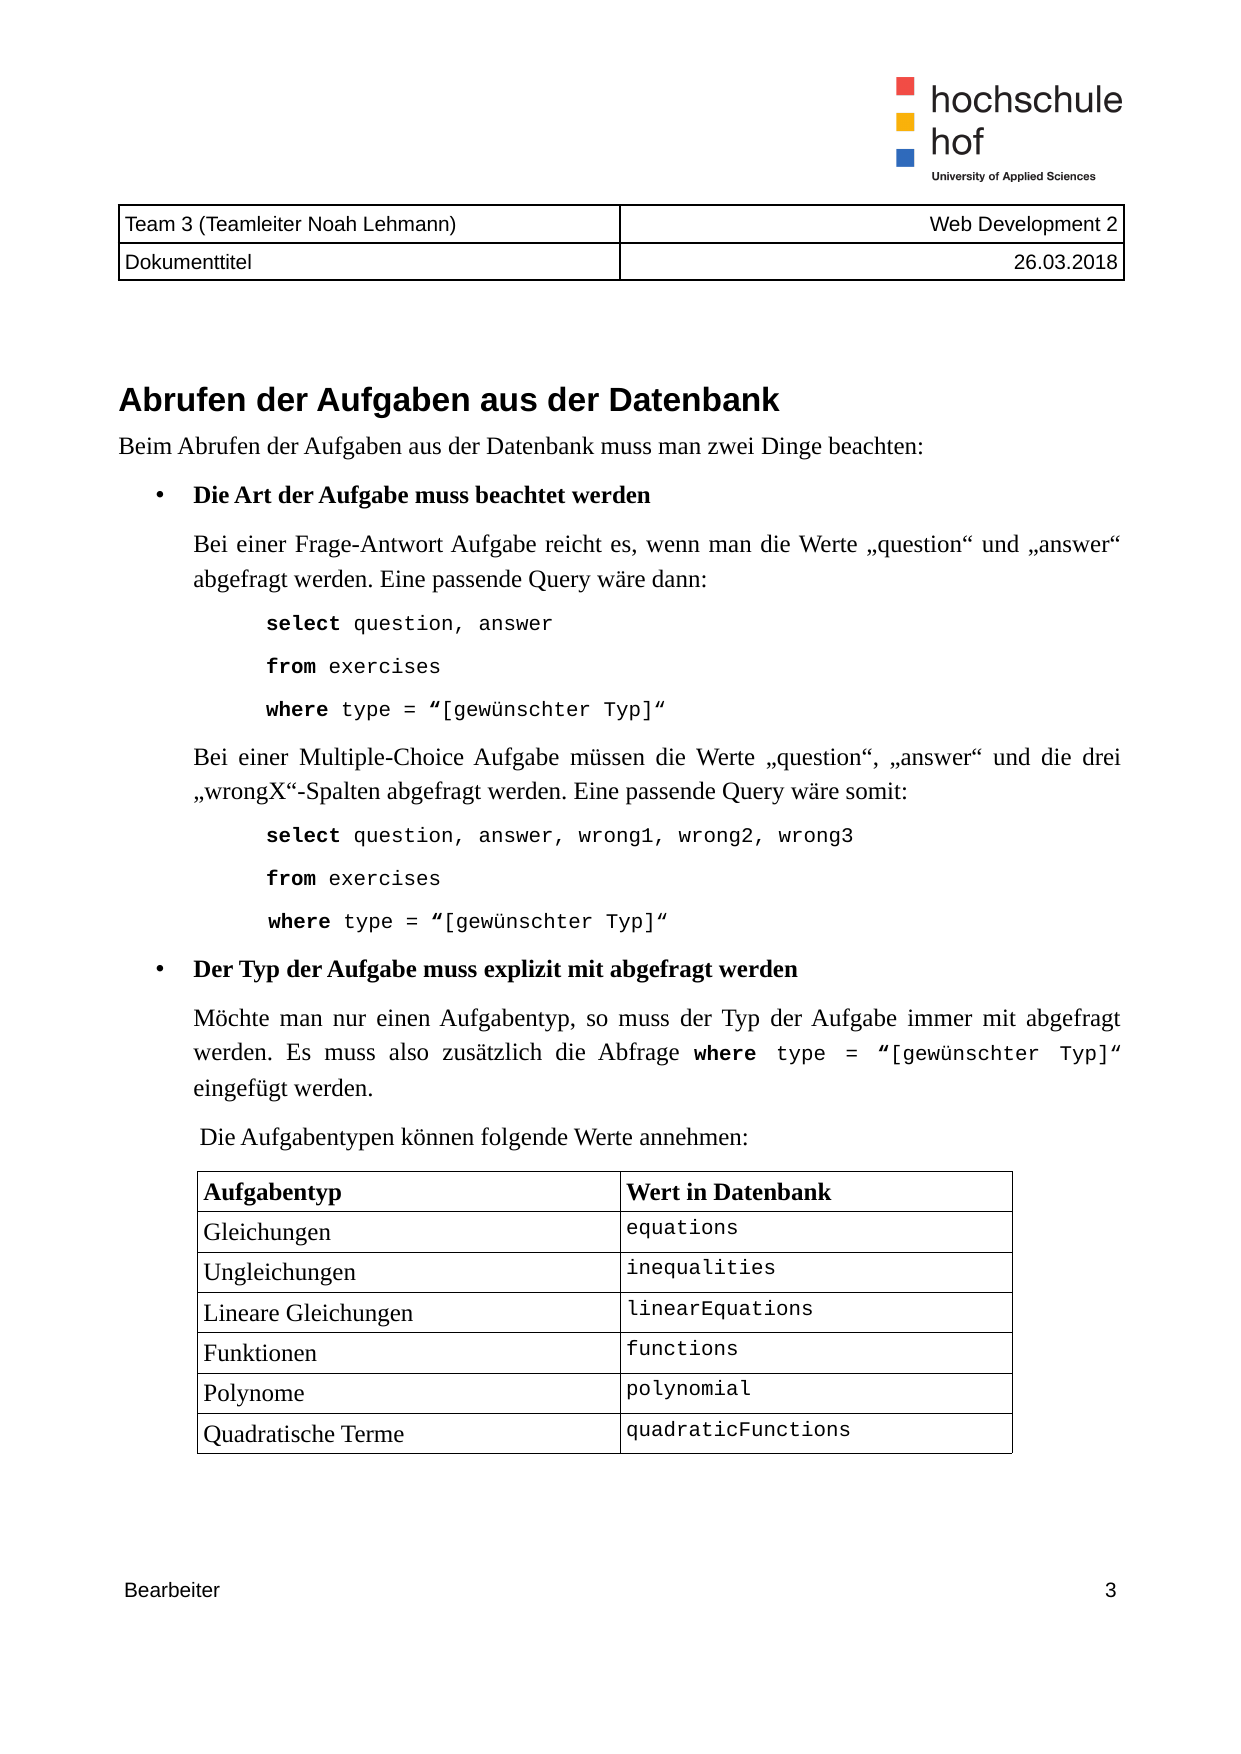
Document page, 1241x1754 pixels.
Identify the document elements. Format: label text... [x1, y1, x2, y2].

table_header Aufgabentyp [198, 1172, 620, 1211]
list from exercises [230, 656, 1122, 679]
table_cell Gleichungen [198, 1212, 620, 1252]
list Bei einer Multiple-Choice Aufgabe müssen die Werte „question“, „answer“ und die drei „wrongX“-Spalten abgefragt werden. Eine passende Query wäre somit: [156, 742, 1122, 805]
table_cell Quadratische Terme [198, 1414, 620, 1453]
list select question, answer, wrong1, wrong2, wrong3 [230, 825, 1122, 849]
text Beim Abrufen der Aufgaben aus der Datenbank muss man zwei Dinge beachten: [118, 431, 1122, 460]
table_cell equations [621, 1212, 1012, 1252]
list Die Aufgabentypen können folgende Werte annehmen: [156, 1122, 1122, 1151]
subtitle Abrufen der Aufgaben aus der Datenbank [118, 380, 1122, 419]
table_header Wert in Datenbank [621, 1172, 1012, 1211]
list select question, answer [230, 613, 1122, 637]
list where type = “[gewünschter Typ]“ [230, 699, 1122, 722]
table_cell inequalities [621, 1253, 1012, 1292]
table_cell polynomial [621, 1374, 1012, 1413]
table_cell functions [621, 1333, 1012, 1372]
table_cell quadraticFunctions [621, 1414, 1012, 1453]
table_cell linearEquations [621, 1293, 1012, 1332]
list Möchte man nur einen Aufgabentyp, so muss der Typ der Aufgabe immer mit abgefragt werden. Es muss also zusätzlich die Abfrage where type = “[gewünschter Typ]“ eingefügt werden. [156, 1003, 1122, 1102]
list Der Typ der Aufgabe muss explizit mit abgefragt werden [156, 954, 1122, 983]
table_cell Funktionen [198, 1333, 620, 1372]
picture [896, 77, 1122, 182]
list where type = “[gewünschter Typ]“ [231, 911, 1122, 935]
table_cell Lineare Gleichungen [198, 1293, 620, 1332]
list from exercises [230, 868, 1122, 892]
list Die Art der Aufgabe muss beachtet werden [156, 480, 1122, 509]
list Bei einer Frage-Antwort Aufgabe reicht es, wenn man die Werte „question“ und „answer“ abgefragt werden. Eine passende Query wäre dann: [156, 529, 1122, 593]
table_cell Polynome [198, 1374, 620, 1413]
table_cell Ungleichungen [198, 1253, 620, 1292]
